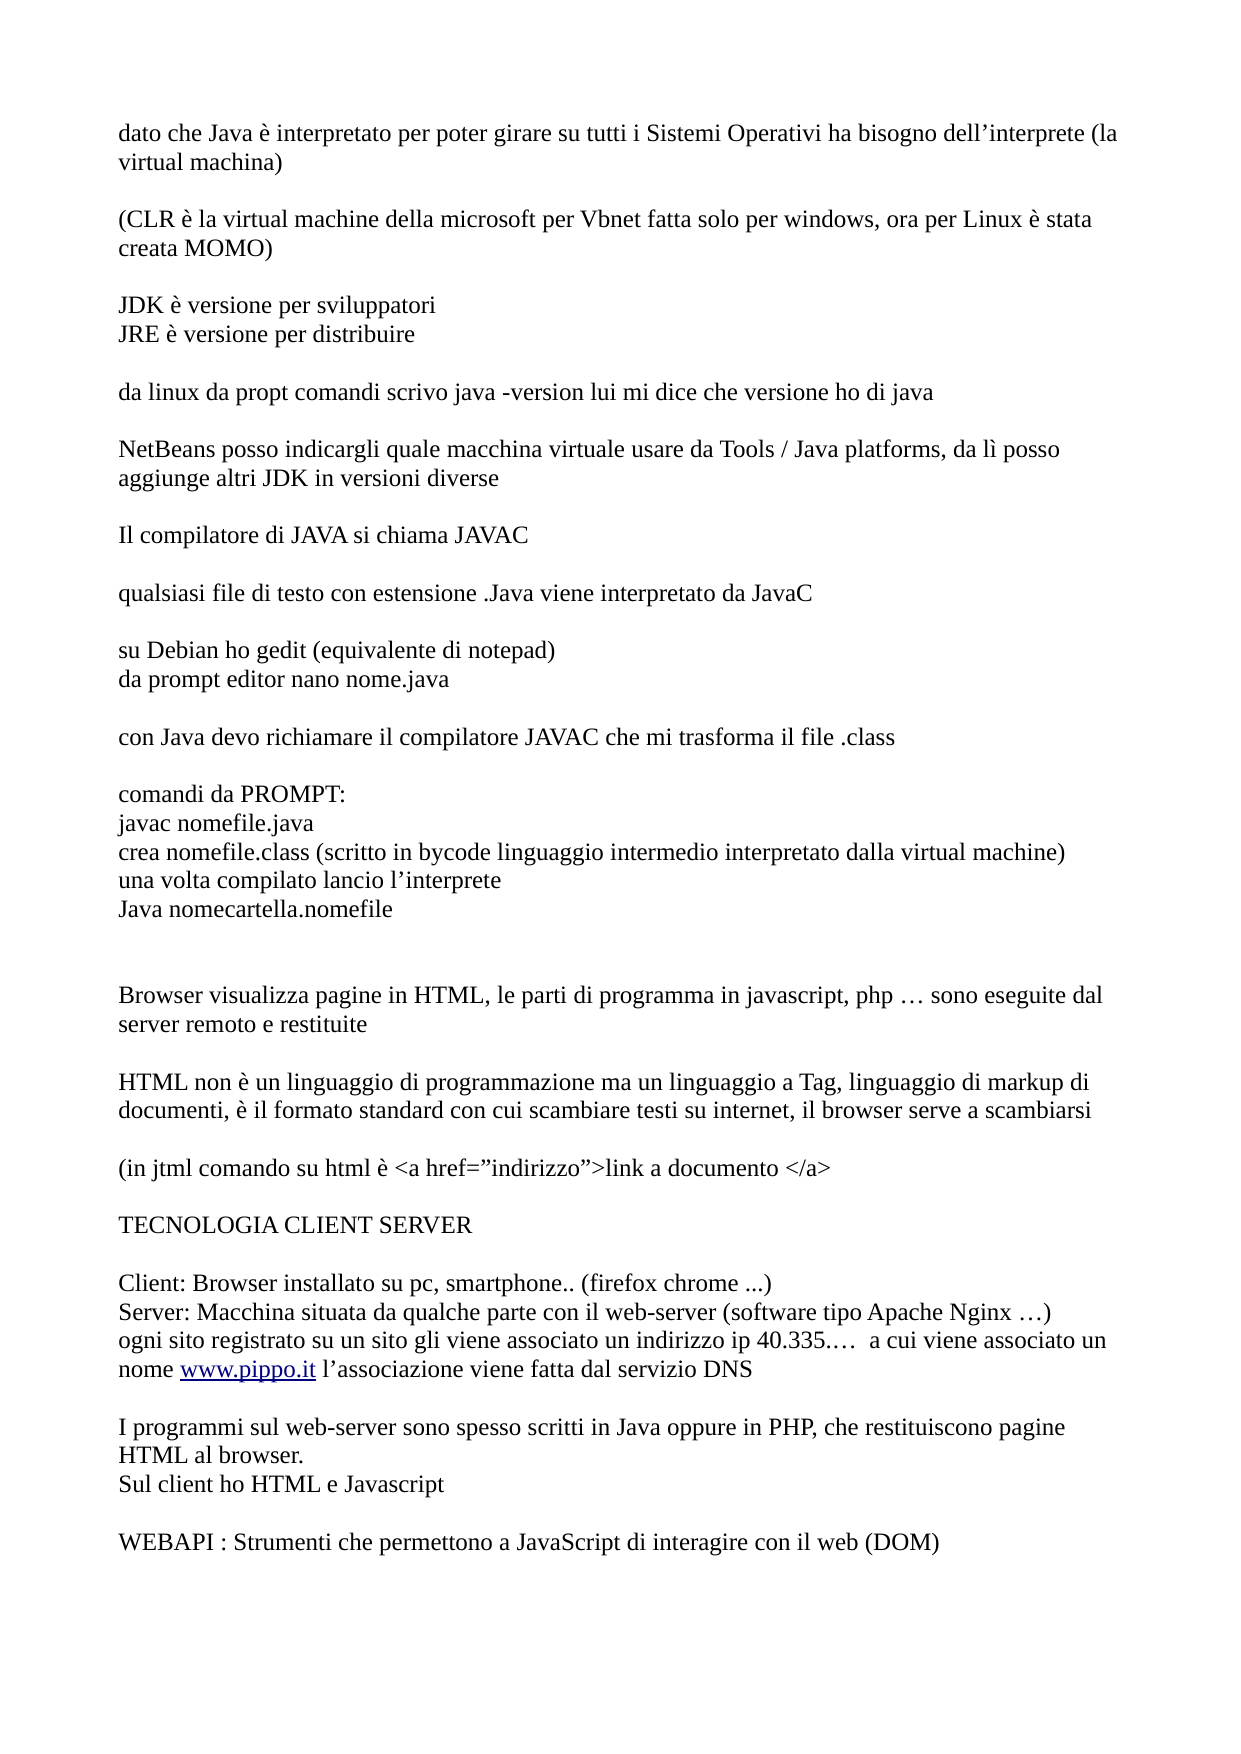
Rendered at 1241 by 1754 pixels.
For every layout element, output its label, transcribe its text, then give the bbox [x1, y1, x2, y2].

text comandi da PROMPT: [118, 779, 1122, 808]
text Server: Macchina situata da qualche parte con il web-server (software tipo Apache Nginx …) [118, 1297, 1122, 1326]
text dato che Java è interpretato per poter girare su tutti i Sistemi Operativi ha bisogno dell’interprete (la virtual machina) [118, 118, 1122, 176]
text HTML non è un linguaggio di programmazione ma un linguaggio a Tag, linguaggio di markup di documenti, è il formato standard con cui scambiare testi su internet, il browser serve a scambiarsi [118, 1067, 1122, 1124]
text JRE è versione per distribuire [118, 319, 1122, 348]
text Java nomecartella.nomefile [118, 894, 1122, 923]
text TECNOLOGIA CLIENT SERVER [118, 1211, 1122, 1239]
text WEBAPI : Strumenti che permettono a JavaScript di interagire con il web (DOM) [118, 1527, 1122, 1556]
text Browser visualizza pagine in HTML, le parti di programma in javascript, php … sono eseguite dal server remoto e restituite [118, 981, 1122, 1038]
text I programmi sul web-server sono spesso scritti in Java oppure in PHP, che restituiscono pagine HTML al browser. [118, 1412, 1122, 1469]
text crea nomefile.class (scritto in bycode linguaggio intermedio interpretato dalla virtual machine) [118, 837, 1122, 866]
text javac nomefile.java [118, 808, 1122, 837]
text Il compilatore di JAVA si chiama JAVAC [118, 521, 1122, 549]
text da linux da propt comandi scrivo java -version lui mi dice che versione ho di java [118, 377, 1122, 406]
text Sul client ho HTML e Javascript [118, 1469, 1122, 1498]
text da prompt editor nano nome.java [118, 664, 1122, 693]
text con Java devo richiamare il compilatore JAVAC che mi trasforma il file .class [118, 722, 1122, 751]
text (in jtml comando su html è <a href=”indirizzo”>link a documento </a> [118, 1153, 1122, 1182]
text (CLR è la virtual machine della microsoft per Vbnet fatta solo per windows, ora per Linux è stata creata MOMO) [118, 204, 1122, 262]
text Client: Browser installato su pc, smartphone.. (firefox chrome ...) [118, 1268, 1122, 1297]
text su Debian ho gedit (equivalente di notepad) [118, 636, 1122, 664]
text ogni sito registrato su un sito gli viene associato un indirizzo ip 40.335.… a cui viene associato un nome www.pippo.it l’associazione viene fatta dal servizio DNS [118, 1326, 1122, 1383]
text JDK è versione per sviluppatori [118, 291, 1122, 319]
text qualsiasi file di testo con estensione .Java viene interpretato da JavaC [118, 578, 1122, 607]
text una volta compilato lancio l’interprete [118, 866, 1122, 894]
text NetBeans posso indicargli quale macchina virtuale usare da Tools / Java platforms, da lì posso aggiunge altri JDK in versioni diverse [118, 434, 1122, 492]
